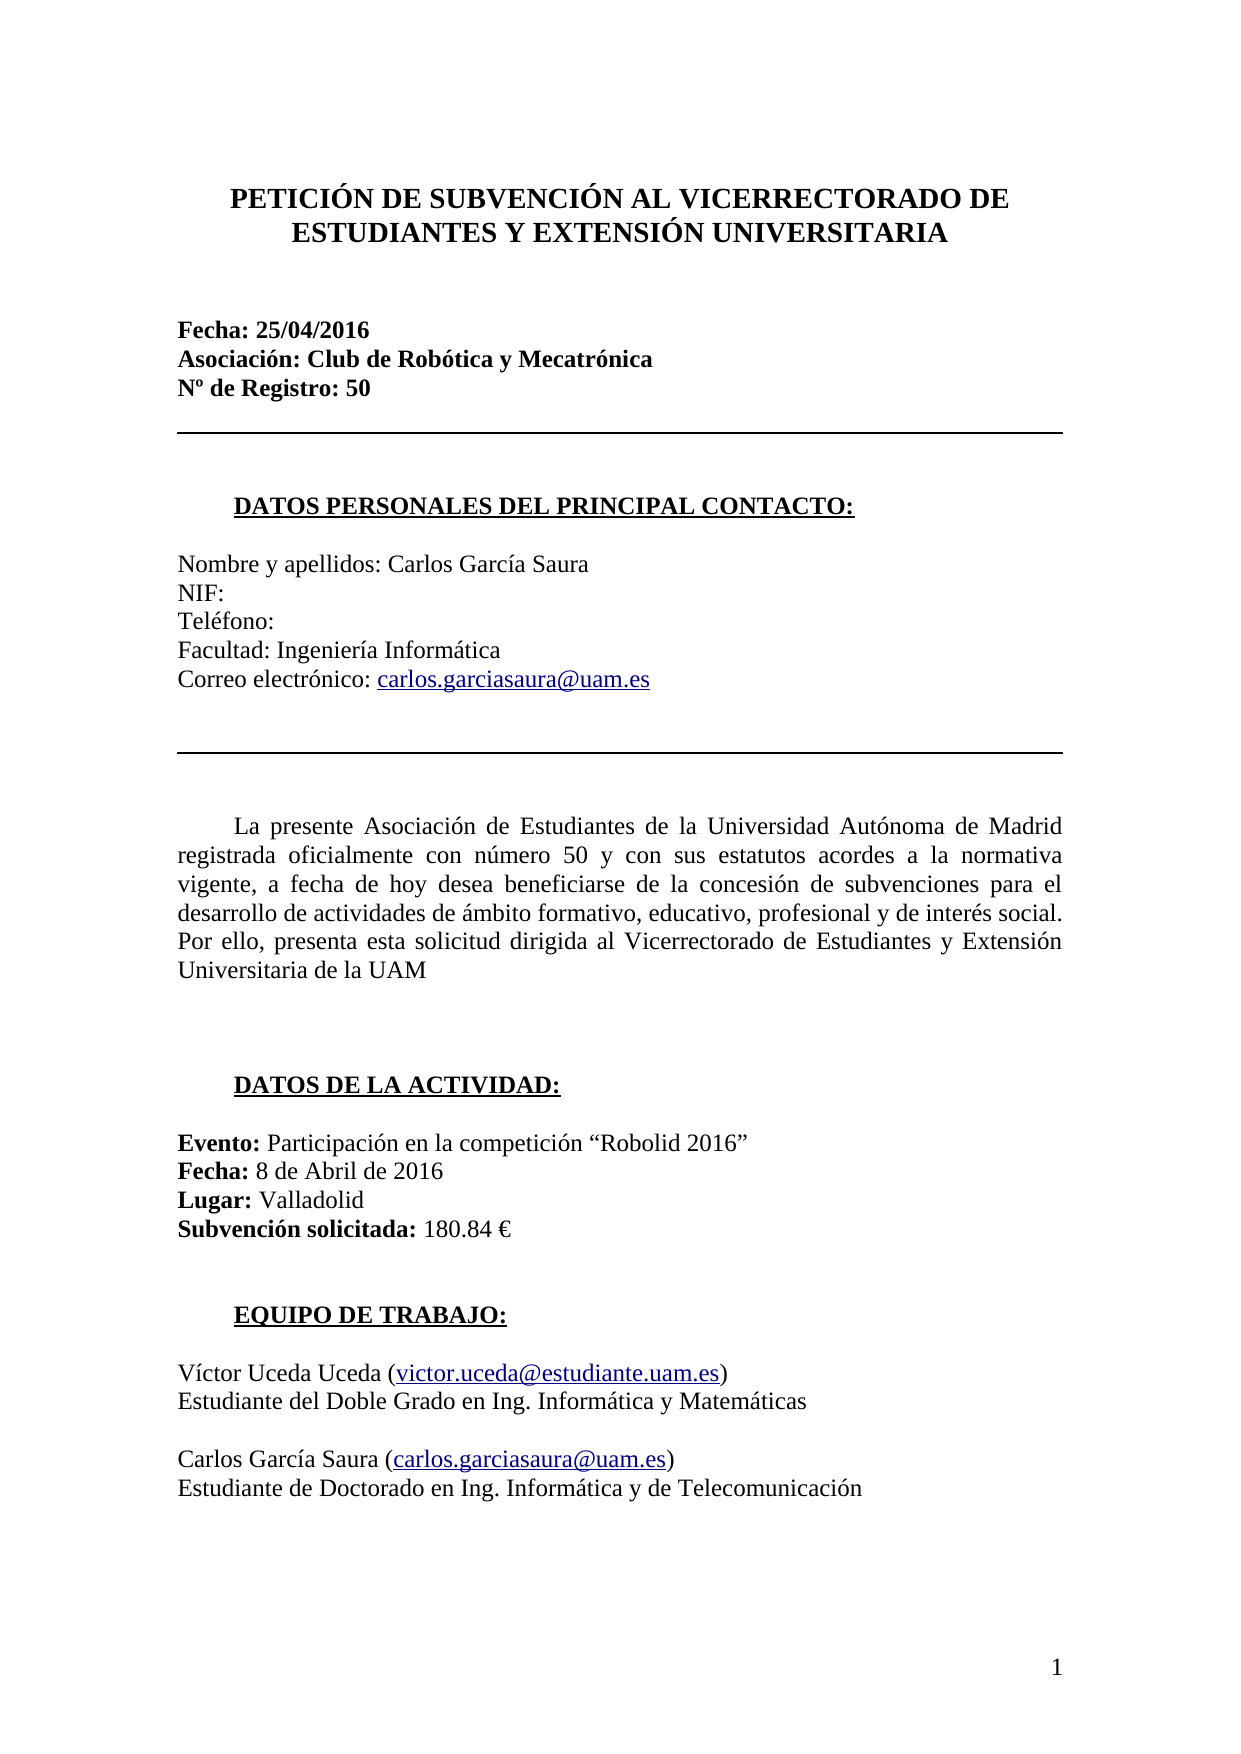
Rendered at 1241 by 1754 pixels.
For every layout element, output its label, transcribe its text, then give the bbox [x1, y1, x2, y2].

text Estudiante de Doctorado en Ing. Informática y de Telecomunicación [177, 1473, 1063, 1501]
text Correo electrónico: carlos.garciasaura@uam.es [177, 664, 1063, 693]
text PETICIÓN DE SUBVENCIÓN AL VICERRECTORADO DE ESTUDIANTES Y EXTENSIÓN UNIVERSITARIA [177, 181, 1063, 248]
text Asociación: Club de Robótica y Mecatrónica [177, 344, 1063, 373]
text Carlos García Saura (carlos.garciasaura@uam.es) [177, 1444, 1063, 1473]
text Nº de Registro: 50 [177, 373, 1063, 402]
text Fecha: 25/04/2016 [177, 315, 1063, 344]
text DATOS DE LA ACTIVIDAD: [177, 1070, 1063, 1099]
text Fecha: 8 de Abril de 2016 [177, 1156, 1063, 1185]
text Lugar: Valladolid [177, 1185, 1063, 1214]
text Subvención solicitada: 180.84 € [177, 1214, 1063, 1243]
text EQUIPO DE TRABAJO: [177, 1300, 1063, 1329]
text DATOS PERSONALES DEL PRINCIPAL CONTACTO: [177, 491, 1063, 520]
text Facultad: Ingeniería Informática [177, 635, 1063, 664]
text Estudiante del Doble Grado en Ing. Informática y Matemáticas [177, 1386, 1063, 1415]
text Teléfono: [177, 606, 1063, 635]
text Víctor Uceda Uceda (victor.uceda@estudiante.uam.es) [177, 1358, 1063, 1386]
text La presente Asociación de Estudiantes de la Universidad Autónoma de Madrid registrada oficialmente con número 50 y con sus estatutos acordes a la normativa vigente, a fecha de hoy desea beneficiarse de la concesión de subvenciones para el desarrollo de actividades de ámbito formativo, educativo, profesional y de interés social. Por ello, presenta esta solicitud dirigida al Vicerrectorado de Estudiantes y Extensión Universitaria de la UAM [177, 811, 1063, 984]
text NIF: [177, 578, 1063, 606]
text Nombre y apellidos: Carlos García Saura [177, 549, 1063, 578]
text Evento: Participación en la competición “Robolid 2016” [177, 1128, 1063, 1156]
